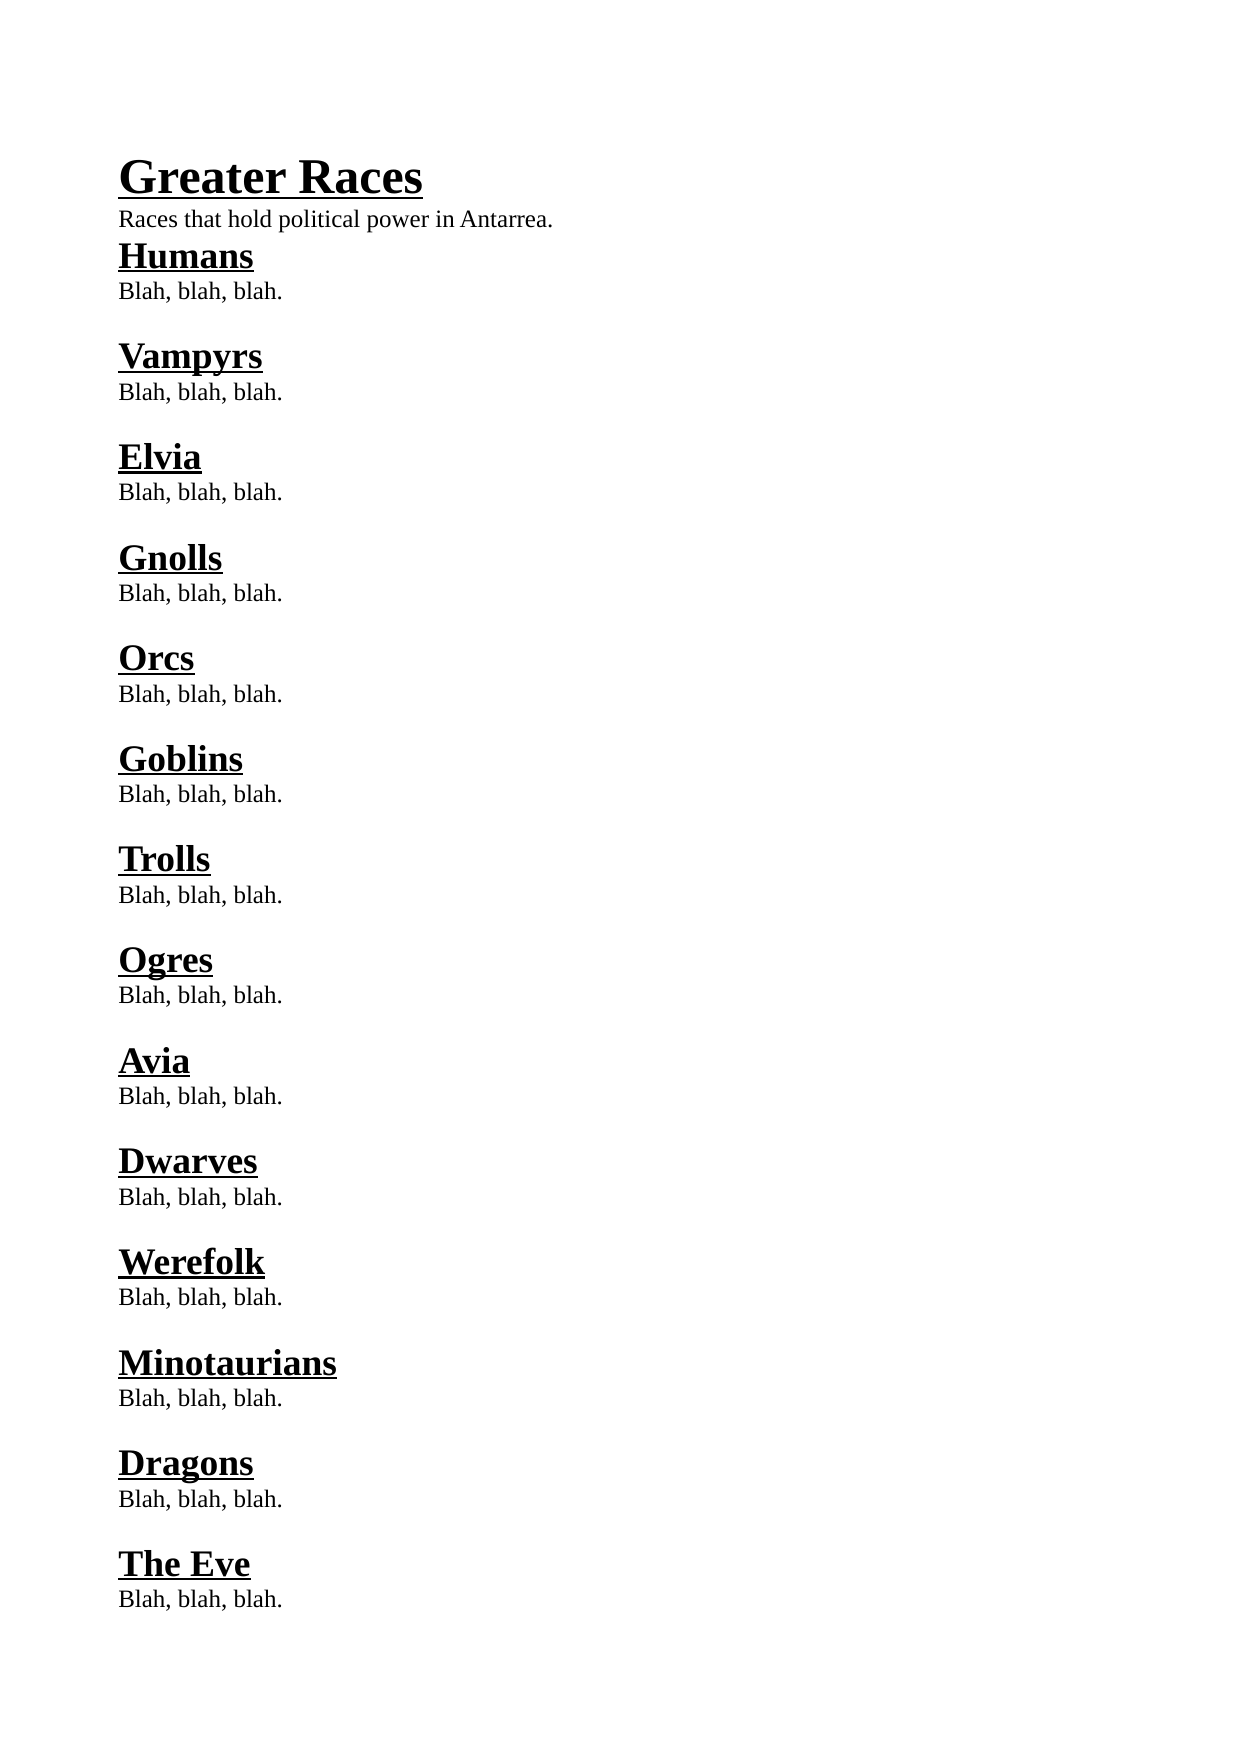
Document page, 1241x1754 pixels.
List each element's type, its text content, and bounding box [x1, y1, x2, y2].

text Blah, blah, blah. [118, 880, 1122, 937]
text Humans [118, 233, 1122, 276]
text Werefolk [118, 1239, 1122, 1282]
text Blah, blah, blah. [118, 1282, 1122, 1311]
text Blah, blah, blah. [118, 1383, 1122, 1412]
text Dragons [118, 1441, 1122, 1484]
text Blah, blah, blah. [118, 679, 1122, 736]
text Blah, blah, blah. [118, 779, 1122, 837]
text The Eve [118, 1541, 1122, 1584]
text Avia [118, 1038, 1122, 1081]
text Blah, blah, blah. [118, 981, 1122, 1038]
text Blah, blah, blah. [118, 578, 1122, 607]
text Greater Races [118, 147, 1122, 204]
text Ogres [118, 937, 1122, 981]
text Blah, blah, blah. [118, 377, 1122, 406]
text Goblins [118, 736, 1122, 779]
text Trolls [118, 837, 1122, 880]
text Elvia [118, 434, 1122, 477]
text Orcs [118, 636, 1122, 679]
text Races that hold political power in Antarrea. [118, 204, 1122, 233]
text Blah, blah, blah. [118, 1081, 1122, 1110]
text Blah, blah, blah. [118, 1584, 1122, 1613]
text Vampyrs [118, 334, 1122, 377]
text Dwarves [118, 1139, 1122, 1182]
text Blah, blah, blah. [118, 1182, 1122, 1211]
text Blah, blah, blah. [118, 276, 1122, 305]
text Blah, blah, blah. [118, 477, 1122, 506]
text Gnolls [118, 535, 1122, 578]
text Minotaurians [118, 1340, 1122, 1383]
text Blah, blah, blah. [118, 1484, 1122, 1512]
